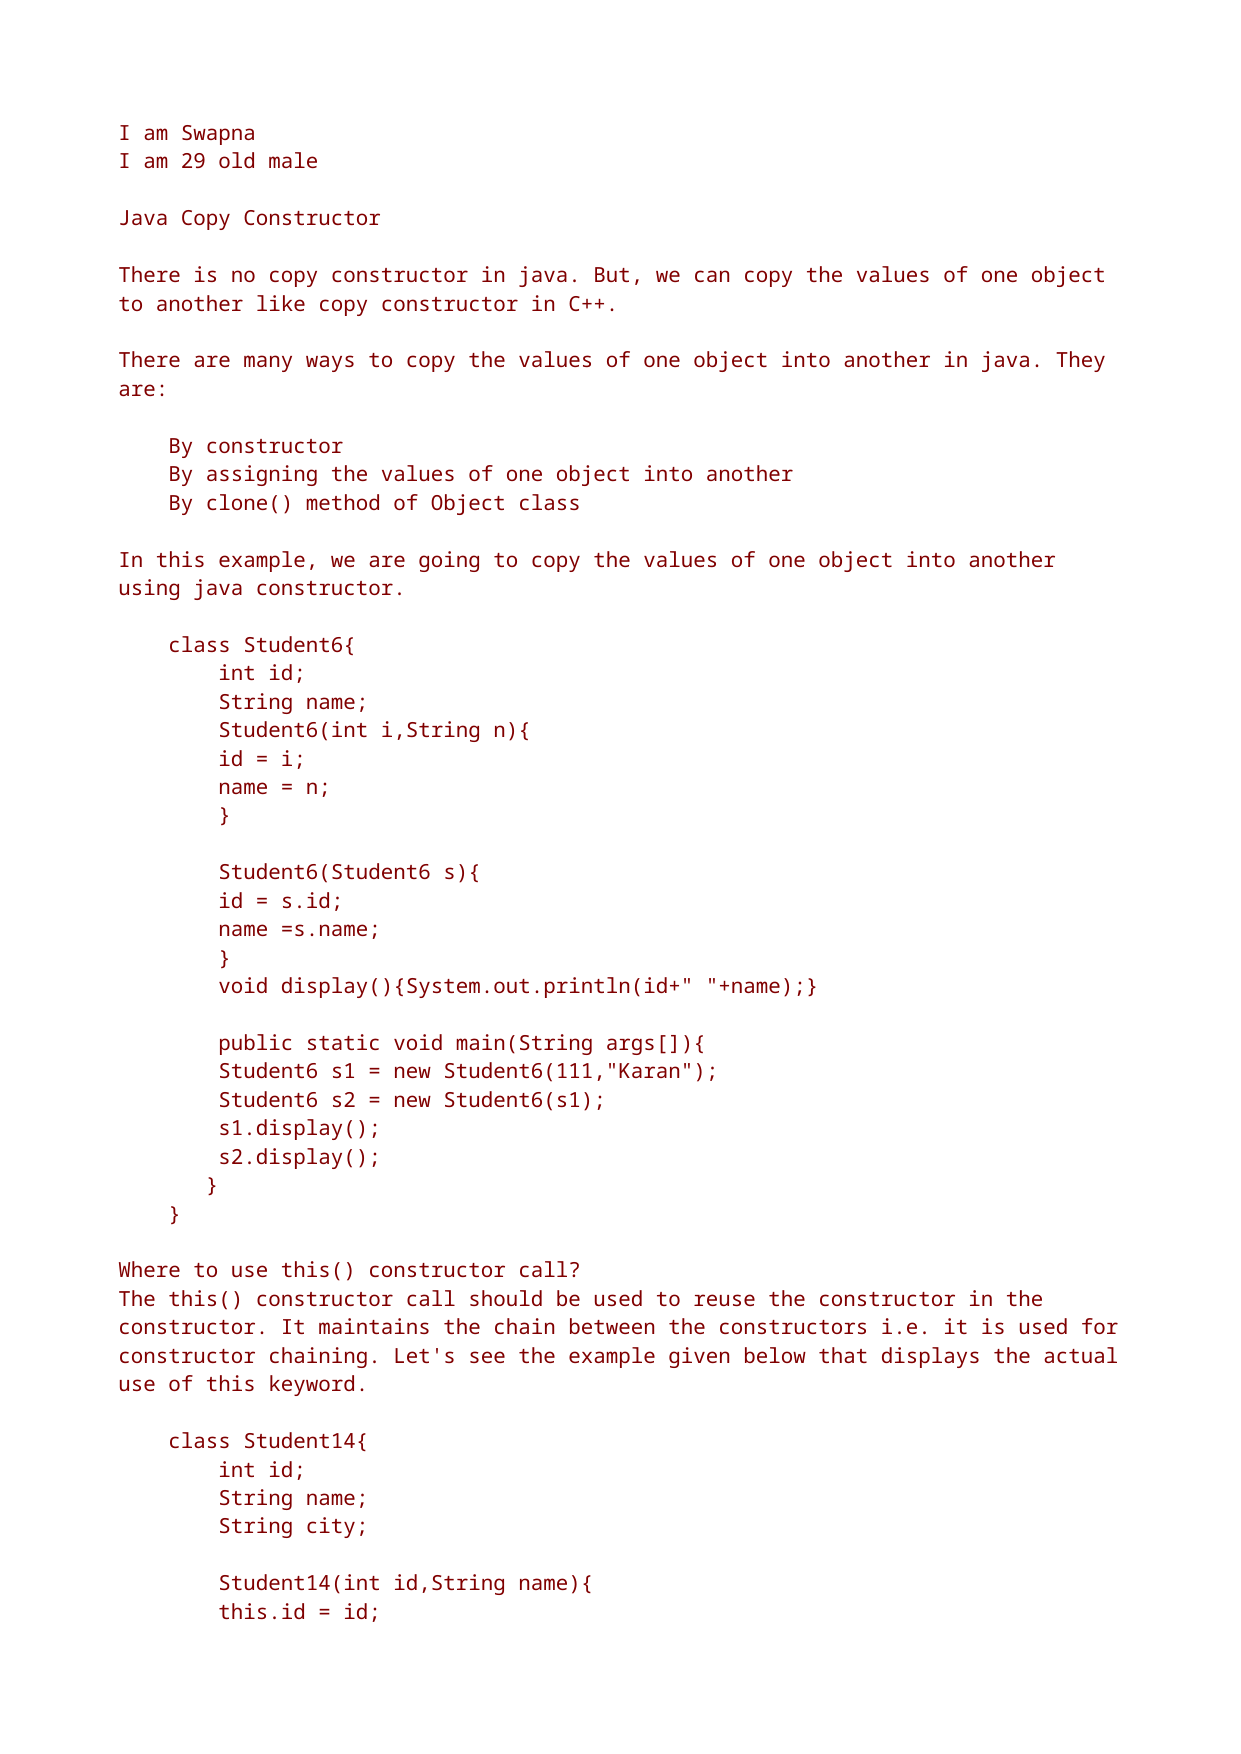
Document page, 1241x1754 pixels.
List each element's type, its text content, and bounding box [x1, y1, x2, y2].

text String name; [118, 1483, 1122, 1512]
text I am Swapna [118, 118, 1122, 147]
text int id; [118, 658, 1122, 687]
text } [118, 1170, 1122, 1199]
text s1.display(); [118, 1113, 1122, 1142]
text } [118, 943, 1122, 971]
text String name; [118, 687, 1122, 715]
text class Student6{ [118, 630, 1122, 658]
text Student14(int id,String name){ [118, 1568, 1122, 1597]
text id = s.id; [118, 886, 1122, 914]
text public static void main(String args[]){ [118, 1028, 1122, 1057]
text String city; [118, 1512, 1122, 1540]
text Student6 s2 = new Student6(s1); [118, 1085, 1122, 1113]
text } [118, 801, 1122, 829]
text In this example, we are going to copy the values of one object into another using java constructor. [118, 545, 1122, 602]
text Student6(int i,String n){ [118, 715, 1122, 744]
text void display(){System.out.println(id+" "+name);} [118, 971, 1122, 1000]
text The this() constructor call should be used to reuse the constructor in the constructor. It maintains the chain between the constructors i.e. it is used for constructor chaining. Let's see the example given below that displays the actual use of this keyword. [118, 1284, 1122, 1398]
text By assigning the values of one object into another [118, 459, 1122, 488]
text s2.display(); [118, 1142, 1122, 1170]
text id = i; [118, 744, 1122, 772]
text int id; [118, 1455, 1122, 1483]
text I am 29 old male [118, 147, 1122, 175]
text class Student14{ [118, 1426, 1122, 1455]
text Where to use this() constructor call? [118, 1256, 1122, 1284]
text } [118, 1199, 1122, 1227]
text By clone() method of Object class [118, 488, 1122, 516]
text There is no copy constructor in java. But, we can copy the values of one object to another like copy constructor in C++. [118, 260, 1122, 317]
text name = n; [118, 772, 1122, 801]
text By constructor [118, 431, 1122, 459]
text Java Copy Constructor [118, 203, 1122, 232]
text this.id = id; [118, 1597, 1122, 1625]
text name =s.name; [118, 914, 1122, 943]
text Student6 s1 = new Student6(111,"Karan"); [118, 1057, 1122, 1085]
text Student6(Student6 s){ [118, 857, 1122, 886]
text There are many ways to copy the values of one object into another in java. They are: [118, 346, 1122, 402]
